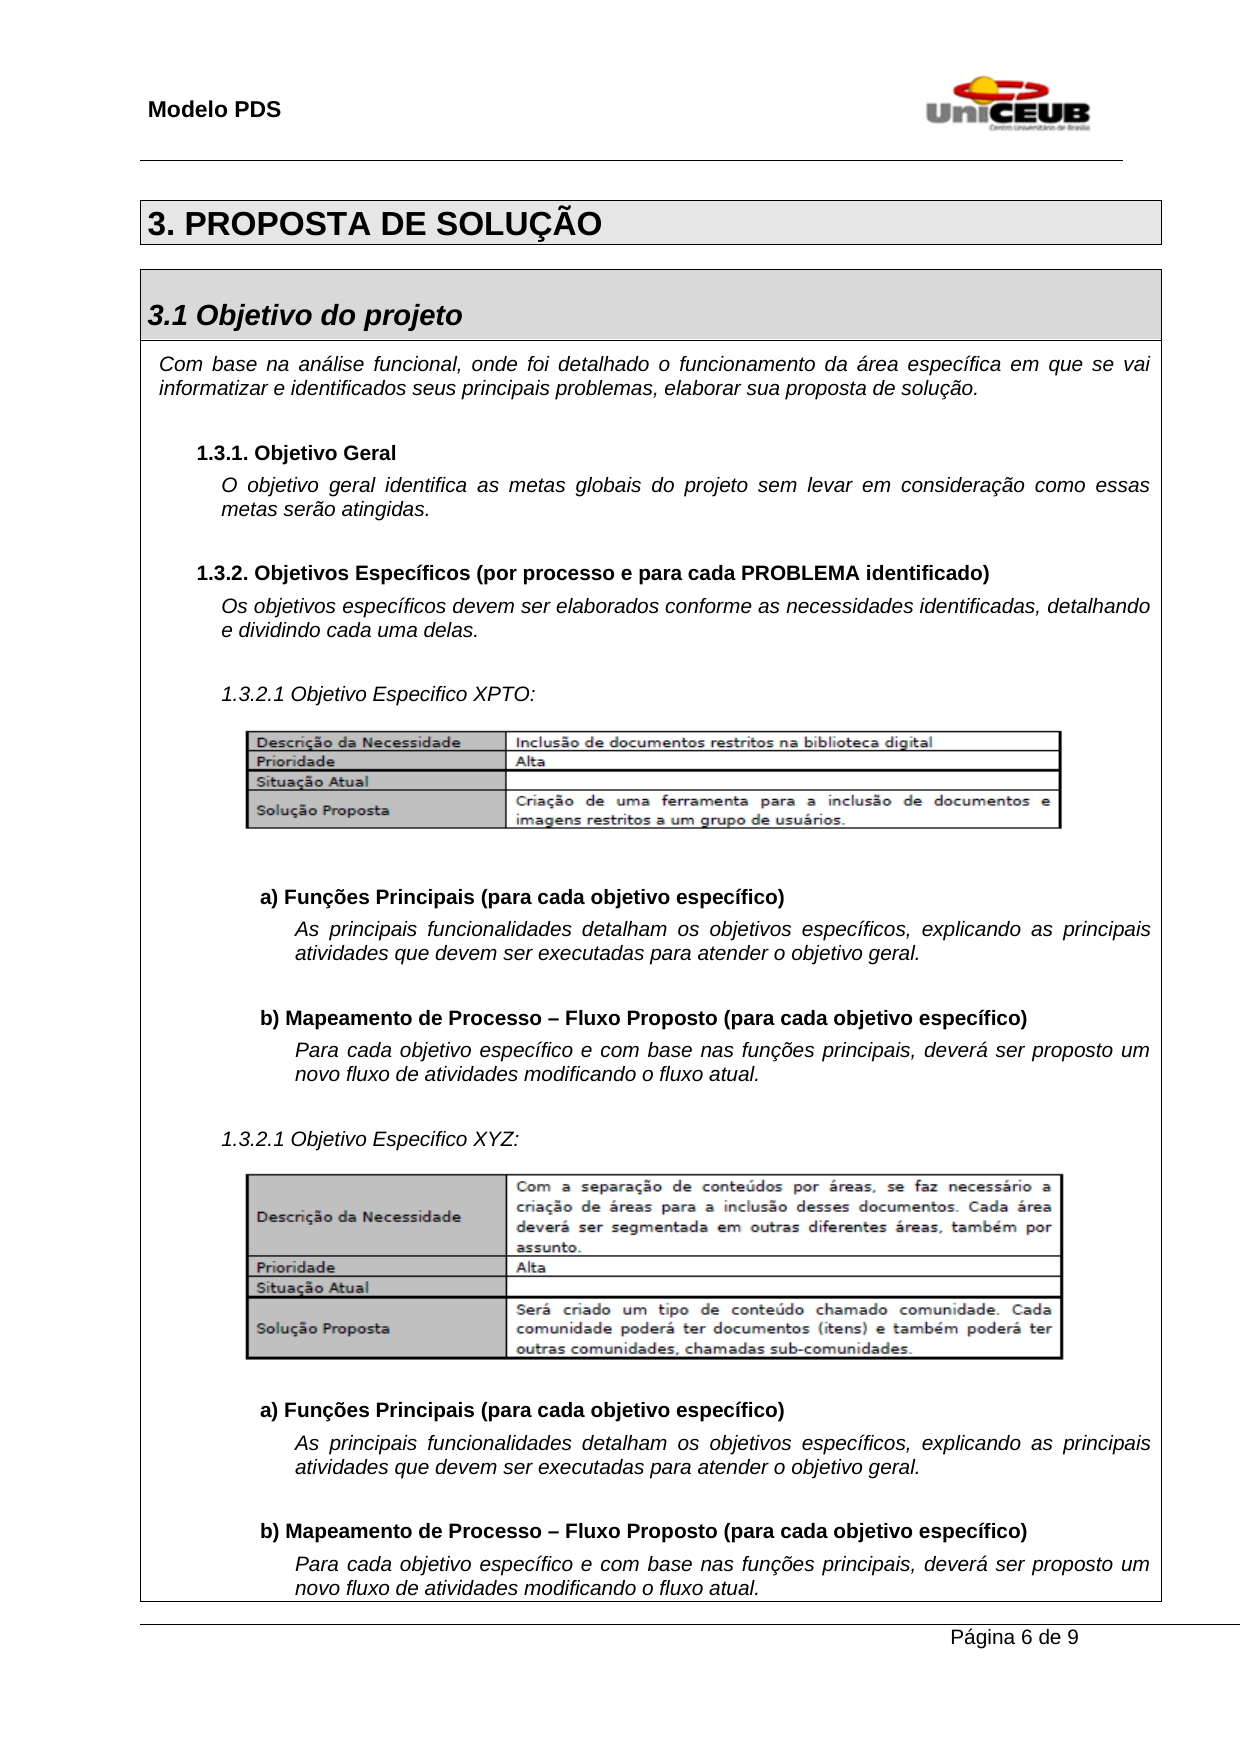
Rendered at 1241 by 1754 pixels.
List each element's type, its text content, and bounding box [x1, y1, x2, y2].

table_header 3.1 Objetivo do projeto [141, 270, 1161, 339]
table_header 3. PROPOSTA DE SOLUÇÃO [141, 201, 1161, 244]
picture [922, 68, 1099, 139]
table_cell Com base na análise funcional, onde foi detalhado o funcionamento da área específica em que se vai informatizar e identificados seus principais problemas, elaborar sua proposta de solução. 1.3.1. Objetivo Geral O objetivo geral identifica as metas globais do projeto sem levar em consideração como essas metas serão atingidas. 1.3.2. Objetivos Específicos (por processo e para cada PROBLEMA identificado) Os objetivos específicos devem ser elaborados conforme as necessidades identificadas, detalhando e dividindo cada uma delas. 1.3.2.1 Objetivo Especifico XPTO: a) Funções Principais (para cada objetivo específico) As principais funcionalidades detalham os objetivos específicos, explicando as principais atividades que devem ser executadas para atender o objetivo geral. b) Mapeamento de Processo – Fluxo Proposto (para cada objetivo específico) Para cada objetivo específico e com base nas funções principais, deverá ser proposto um novo fluxo de atividades modificando o fluxo atual. 1.3.2.1 Objetivo Especifico XYZ: a) Funções Principais (para cada objetivo específico) As principais funcionalidades detalham os objetivos específicos, explicando as principais atividades que devem ser executadas para atender o objetivo geral. b) Mapeamento de Processo – Fluxo Proposto (para cada objetivo específico) Para cada objetivo específico e com base nas funções principais, deverá ser proposto um novo fluxo de atividades modificando o fluxo atual. [141, 341, 1161, 1601]
